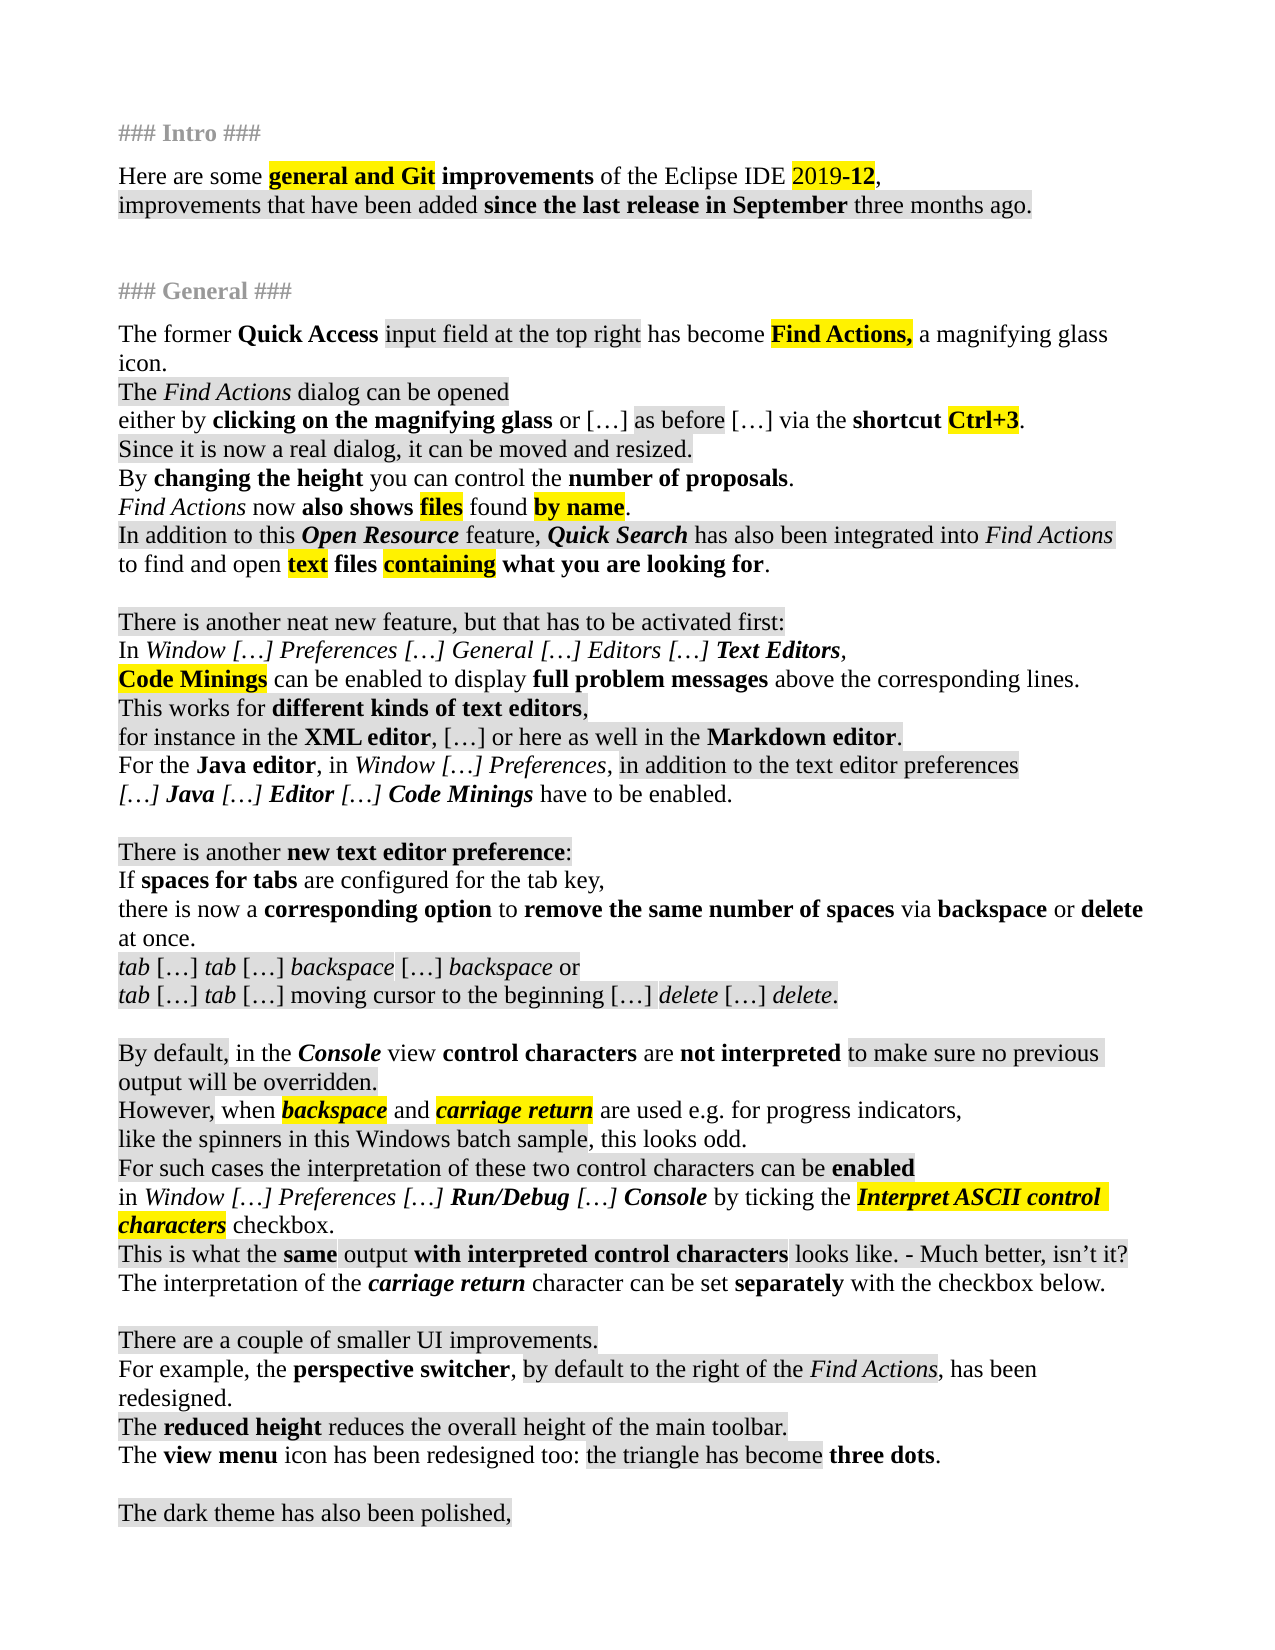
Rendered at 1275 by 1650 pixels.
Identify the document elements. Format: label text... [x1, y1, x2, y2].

text in Window […] Preferences […] Run/Debug […] Console by ticking the Interpret ASCII control characters checkbox. [118, 1182, 1157, 1239]
text either by clicking on the magnifying glass or […] as before […] via the shortcut Ctrl+3. [118, 406, 1157, 434]
text This works for different kinds of text editors, [118, 693, 1157, 722]
text For the Java editor, in Window […] Preferences, in addition to the text editor preferences [118, 751, 1157, 779]
text Here are some general and Git improvements of the Eclipse IDE 2019-12, [118, 161, 1157, 190]
text The former Quick Access input field at the top right has become Find Actions, a magnifying glass icon. [118, 319, 1157, 377]
text In addition to this Open Resource feature, Quick Search has also been integrated into Find Actions [118, 521, 1157, 549]
text for instance in the XML editor, […] or here as well in the Markdown editor. [118, 722, 1157, 751]
text tab […] tab […] moving cursor to the beginning […] delete […] delete. [118, 981, 1157, 1009]
text By changing the height you can control the number of proposals. [118, 463, 1157, 492]
text For such cases the interpretation of these two control characters can be enabled [118, 1153, 1157, 1182]
text Find Actions now also shows files found by name. [118, 492, 1157, 521]
text This is what the same output with interpreted control characters looks like. - Much better, isn’t it? [118, 1239, 1157, 1268]
text there is now a corresponding option to remove the same number of spaces via backspace or delete at once. [118, 894, 1157, 952]
text For example, the perspective switcher, by default to the right of the Find Actions, has been redesigned. [118, 1354, 1157, 1412]
text ### General ### [118, 276, 1157, 305]
text By default, in the Console view control characters are not interpreted to make sure no previous output will be overridden. [118, 1038, 1157, 1096]
text The reduced height reduces the overall height of the main toolbar. [118, 1412, 1157, 1441]
text The view menu icon has been redesigned too: the triangle has become three dots. [118, 1441, 1157, 1469]
text like the spinners in this Windows batch sample, this looks odd. [118, 1124, 1157, 1153]
text improvements that have been added since the last release in September three months ago. [118, 190, 1157, 219]
text However, when backspace and carriage return are used e.g. for progress indicators, [118, 1096, 1157, 1124]
text The interpretation of the carriage return character can be set separately with the checkbox below. [118, 1268, 1157, 1297]
text The Find Actions dialog can be opened [118, 377, 1157, 406]
text […] Java […] Editor […] Code Minings have to be enabled. [118, 779, 1157, 808]
text In Window […] Preferences […] General […] Editors […] Text Editors, [118, 636, 1157, 664]
text Code Minings can be enabled to display full problem messages above the corresponding lines. [118, 664, 1157, 693]
text If spaces for tabs are configured for the tab key, [118, 866, 1157, 894]
text ### Intro ### [118, 118, 1157, 147]
text There is another neat new feature, but that has to be activated first: [118, 607, 1157, 636]
text tab […] tab […] backspace […] backspace or [118, 952, 1157, 981]
text There are a couple of smaller UI improvements. [118, 1326, 1157, 1354]
text to find and open text files containing what you are looking for. [118, 549, 1157, 578]
text Since it is now a real dialog, it can be moved and resized. [118, 434, 1157, 463]
text The dark theme has also been polished, [118, 1498, 1157, 1527]
text There is another new text editor preference: [118, 837, 1157, 866]
